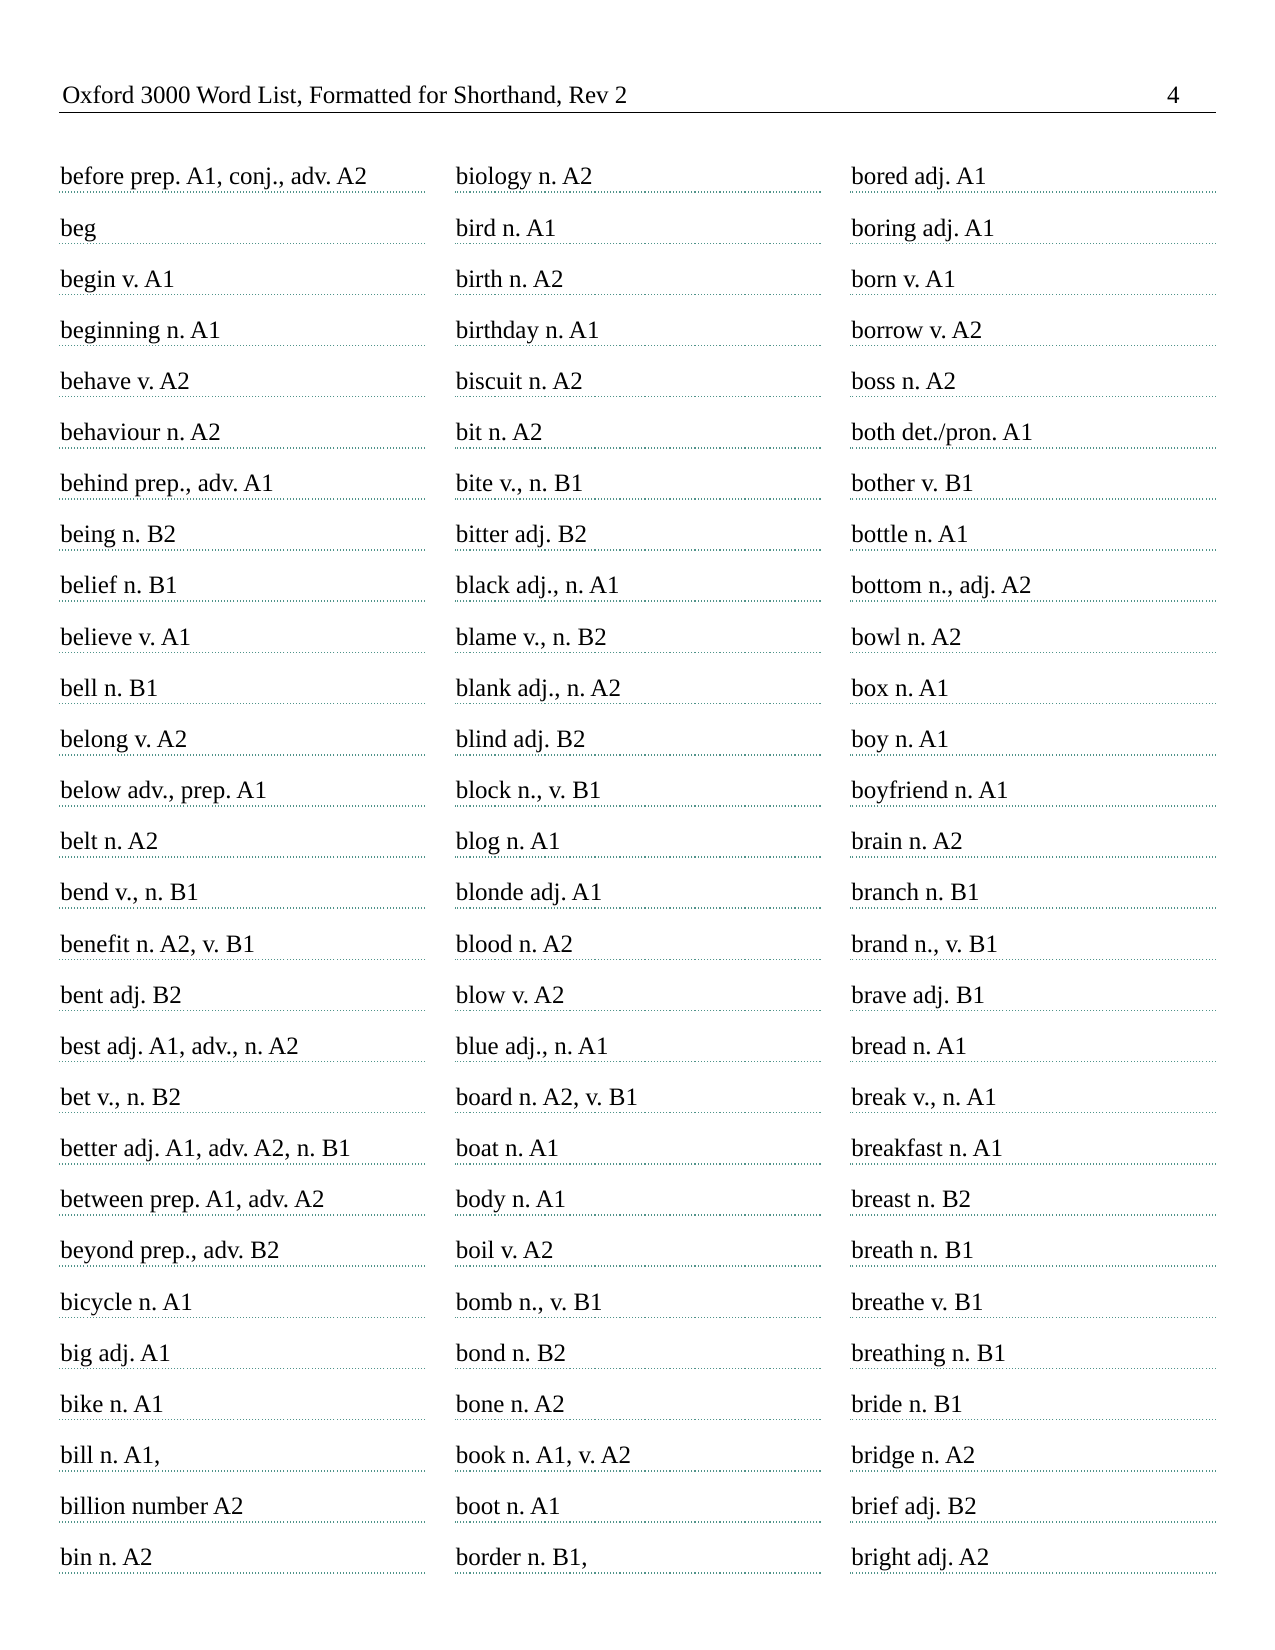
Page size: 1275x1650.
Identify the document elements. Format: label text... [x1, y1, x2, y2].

text being n. B2 [59, 500, 425, 551]
text belief n. B1 [59, 551, 425, 602]
text breakfast n. A1 [850, 1113, 1216, 1165]
text biscuit n. A2 [454, 346, 821, 397]
text birthday n. A1 [454, 295, 821, 346]
text both det./pron. A1 [850, 397, 1216, 449]
text boot n. A1 [454, 1472, 821, 1523]
text bottle n. A1 [850, 500, 1216, 551]
text bike n. A1 [59, 1369, 425, 1420]
text beyond prep., adv. B2 [59, 1216, 425, 1267]
text boss n. A2 [850, 346, 1216, 397]
text blonde adj. A1 [454, 858, 821, 909]
text begin v. A1 [59, 244, 425, 295]
text bowl n. A2 [850, 602, 1216, 653]
text book n. A1, v. A2 [454, 1420, 821, 1472]
text box n. A1 [850, 653, 1216, 704]
text bright adj. A2 [850, 1523, 1216, 1574]
text billion number A2 [59, 1472, 425, 1523]
text bridge n. A2 [850, 1420, 1216, 1472]
text bent adj. B2 [59, 960, 425, 1011]
text block n., v. B1 [454, 756, 821, 807]
text boyfriend n. A1 [850, 756, 1216, 807]
text behaviour n. A2 [59, 397, 425, 449]
text bet v., n. B2 [59, 1062, 425, 1113]
text believe v. A1 [59, 602, 425, 653]
text breast n. B2 [850, 1165, 1216, 1216]
text bicycle n. A1 [59, 1267, 425, 1318]
text belong v. A2 [59, 704, 425, 756]
text bond n. B2 [454, 1318, 821, 1369]
text break v., n. A1 [850, 1062, 1216, 1113]
text big adj. A1 [59, 1318, 425, 1369]
text better adj. A1, adv. A2, n. B1 [59, 1113, 425, 1165]
text bored adj. A1 [850, 142, 1216, 193]
text beg [59, 193, 425, 244]
text below adv., prep. A1 [59, 756, 425, 807]
text breath n. B1 [850, 1216, 1216, 1267]
text biology n. A2 [454, 142, 821, 193]
text breathe v. B1 [850, 1267, 1216, 1318]
text between prep. A1, adv. A2 [59, 1165, 425, 1216]
text blow v. A2 [454, 960, 821, 1011]
text boy n. A1 [850, 704, 1216, 756]
text branch n. B1 [850, 858, 1216, 909]
text black adj., n. A1 [454, 551, 821, 602]
text best adj. A1, adv., n. A2 [59, 1011, 425, 1062]
text brave adj. B1 [850, 960, 1216, 1011]
text birth n. A2 [454, 244, 821, 295]
text bread n. A1 [850, 1011, 1216, 1062]
text board n. A2, v. B1 [454, 1062, 821, 1113]
text bit n. A2 [454, 397, 821, 449]
text boil v. A2 [454, 1216, 821, 1267]
text bottom n., adj. A2 [850, 551, 1216, 602]
text body n. A1 [454, 1165, 821, 1216]
text bride n. B1 [850, 1369, 1216, 1420]
text bother v. B1 [850, 449, 1216, 500]
text bone n. A2 [454, 1369, 821, 1420]
text belt n. A2 [59, 807, 425, 858]
text before prep. A1, conj., adv. A2 [59, 142, 425, 193]
text beginning n. A1 [59, 295, 425, 346]
text behind prep., adv. A1 [59, 449, 425, 500]
text bill n. A1, [59, 1420, 425, 1472]
text bomb n., v. B1 [454, 1267, 821, 1318]
text bend v., n. B1 [59, 858, 425, 909]
text border n. B1, [454, 1523, 821, 1574]
text bird n. A1 [454, 193, 821, 244]
text brain n. A2 [850, 807, 1216, 858]
text born v. A1 [850, 244, 1216, 295]
text borrow v. A2 [850, 295, 1216, 346]
text bitter adj. B2 [454, 500, 821, 551]
text blue adj., n. A1 [454, 1011, 821, 1062]
text benefit n. A2, v. B1 [59, 909, 425, 960]
text behave v. A2 [59, 346, 425, 397]
text bite v., n. B1 [454, 449, 821, 500]
text blame v., n. B2 [454, 602, 821, 653]
text blog n. A1 [454, 807, 821, 858]
text brand n., v. B1 [850, 909, 1216, 960]
text boring adj. A1 [850, 193, 1216, 244]
text bell n. B1 [59, 653, 425, 704]
text brief adj. B2 [850, 1472, 1216, 1523]
text blank adj., n. A2 [454, 653, 821, 704]
text breathing n. B1 [850, 1318, 1216, 1369]
text boat n. A1 [454, 1113, 821, 1165]
text bin n. A2 [59, 1523, 425, 1574]
text blind adj. B2 [454, 704, 821, 756]
text blood n. A2 [454, 909, 821, 960]
